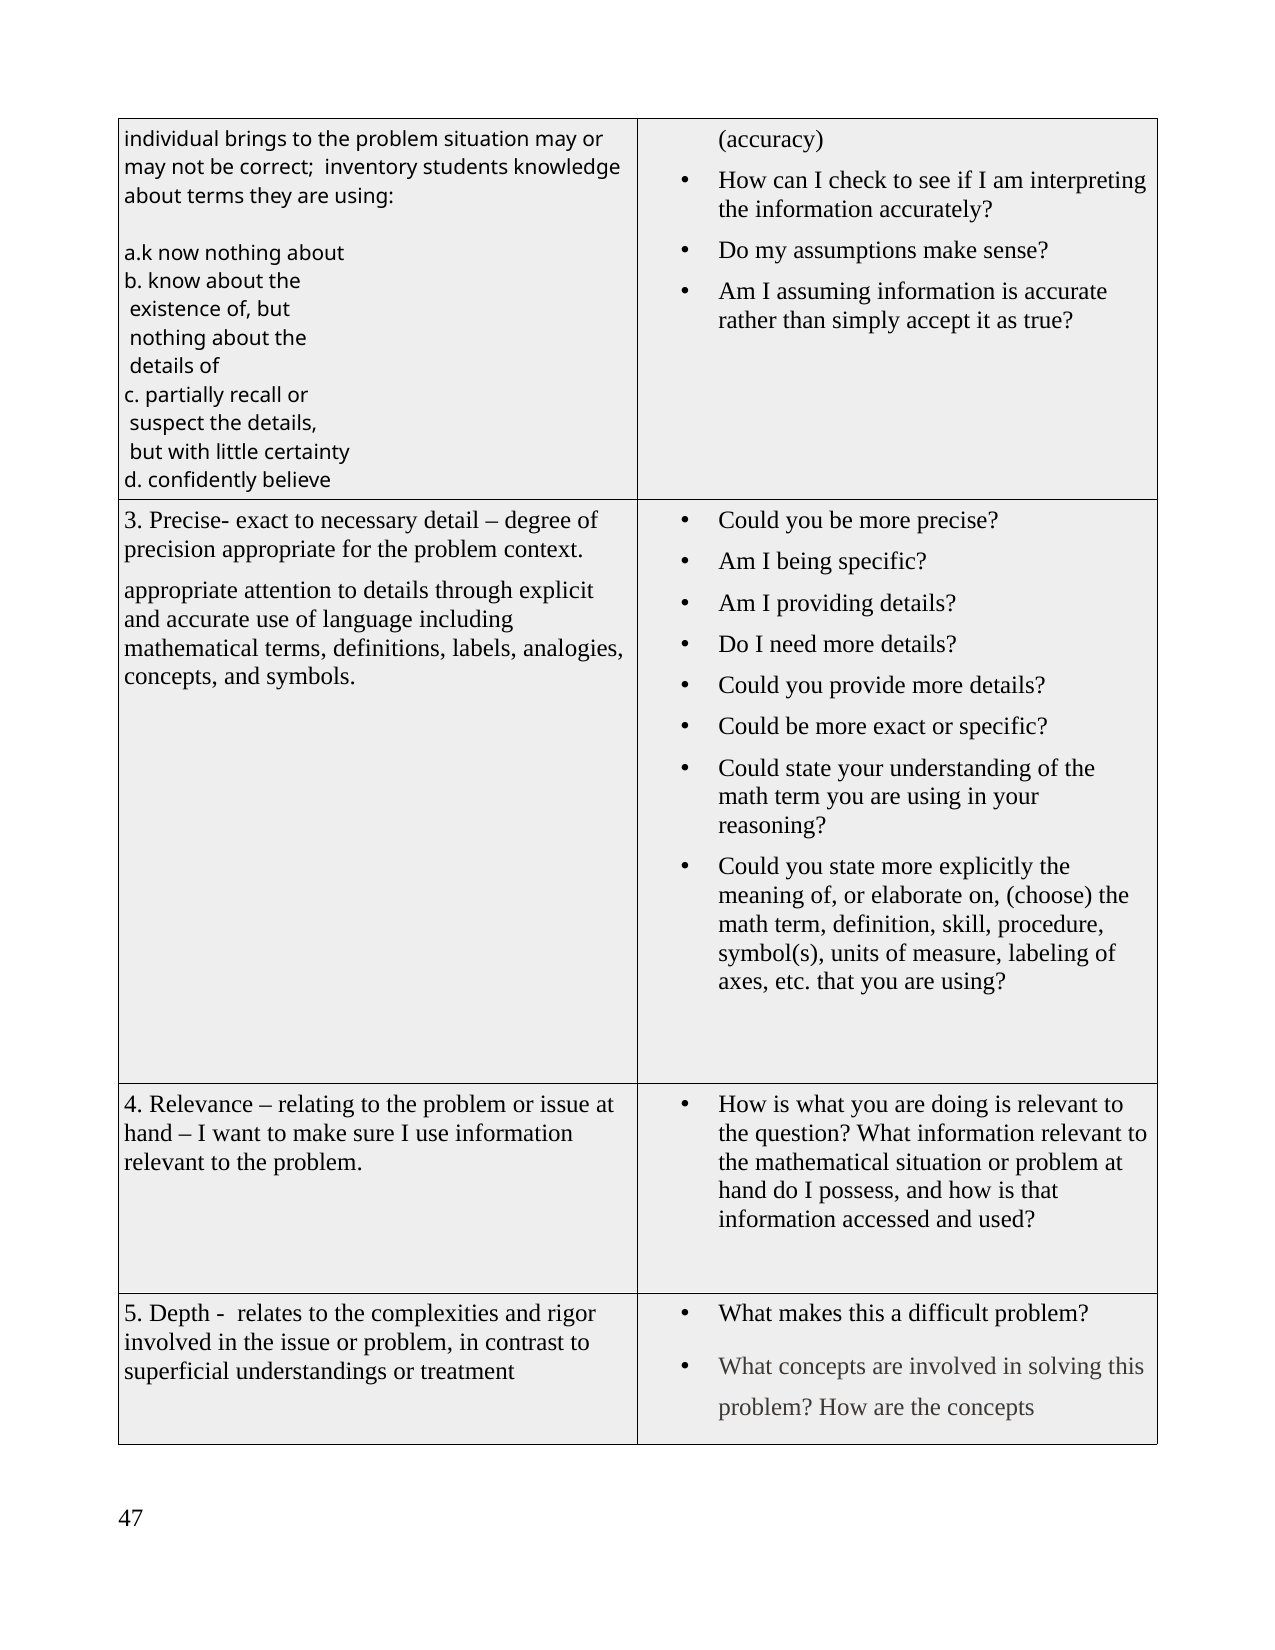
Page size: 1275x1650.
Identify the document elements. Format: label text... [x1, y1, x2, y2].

table_cell How can we check to see if the information you are using is accurate? (accuracy) How can I check to see if I am interpreting the information accurately? Do my assumptions make sense? Am I assuming information is accurate rather than simply accept it as true? [638, 119, 1157, 499]
table_cell individual brings to the problem situation may or may not be correct; inventory students knowledge about terms they are using: a.k now nothing about b. know about the existence of, but nothing about the details of c. partially recall or suspect the details, but with little certainty d. confidently believe [119, 119, 637, 499]
table_cell 3. Precise- exact to necessary detail – degree of precision appropriate for the problem context. appropriate attention to details through explicit and accurate use of language including mathematical terms, definitions, labels, analogies, concepts, and symbols. [119, 500, 637, 1083]
table_cell Could you be more precise? Am I being specific? Am I providing details? Do I need more details? Could you provide more details? Could be more exact or specific? Could state your understanding of the math term you are using in your reasoning? Could you state more explicitly the meaning of, or elaborate on, (choose) the math term, definition, skill, procedure, symbol(s), units of measure, labeling of axes, etc. that you are using? [638, 500, 1157, 1083]
table_cell 5. Depth - relates to the complexities and rigor involved in the issue or problem, in contrast to superficial understandings or treatment [119, 1294, 637, 1444]
table_cell How is what you are doing is relevant to the question? What information relevant to the mathematical situation or problem at hand do I possess, and how is that information accessed and used? [638, 1084, 1157, 1292]
table_cell What makes this a difficult problem? What concepts are involved in solving this problem? How are the concepts connected? What resources will we need in order to solve this problem? [638, 1294, 1157, 1444]
table_cell 4. Relevance – relating to the problem or issue at hand – I want to make sure I use information relevant to the problem. [119, 1084, 637, 1292]
